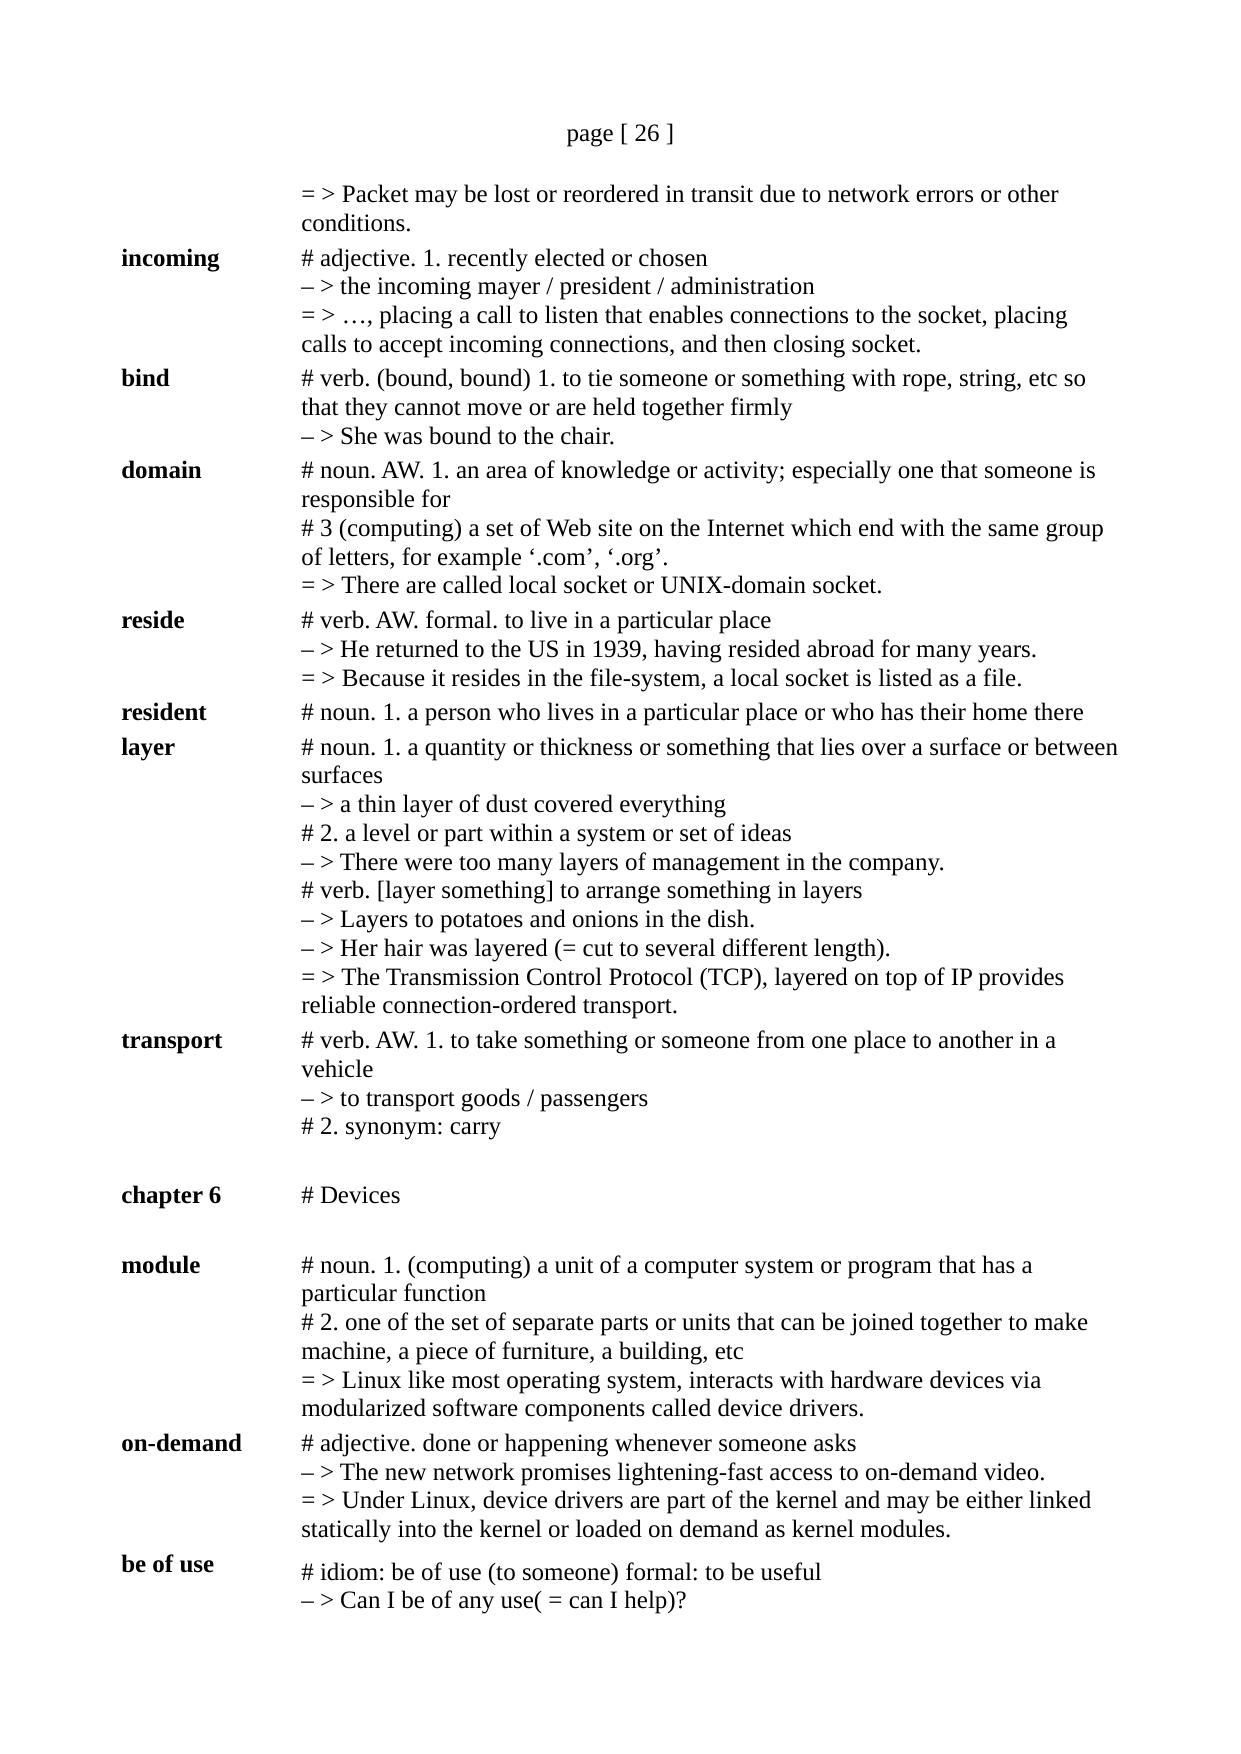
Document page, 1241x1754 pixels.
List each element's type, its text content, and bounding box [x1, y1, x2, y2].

table_cell chapter 6 [118, 1178, 298, 1212]
table_cell bind [118, 361, 298, 453]
table_cell # noun. 1. a quantity or thickness or something that lies over a surface or between surfaces – > a thin layer of dust covered everything # 2. a level or part within a system or set of ideas – > There were too many layers of management in the company. # verb. [layer something] to arrange something in layers – > Layers to potatoes and onions in the dish. – > Her hair was layered (= cut to several different length). = > The Transmission Control Protocol (TCP), layered on top of IP provides reliable connection-ordered transport. [298, 729, 1122, 1022]
table_cell # adjective. done or happening whenever someone asks – > The new network promises lightening-fast access to on-demand video. = > Under Linux, device drivers are part of the kernel and may be either linked statically into the kernel or loaded on demand as kernel modules. [298, 1425, 1122, 1546]
table_cell [298, 1143, 1122, 1178]
table_cell # noun. 1. a person who lives in a particular place or who has their home there [298, 694, 1122, 729]
table_cell module [118, 1247, 298, 1425]
table_cell [118, 1143, 298, 1178]
table_cell = > Packet may be lost or reordered in transit due to network errors or other conditions. [298, 176, 1122, 240]
table_cell on-demand [118, 1425, 298, 1546]
table_cell # Devices [298, 1178, 1122, 1212]
table_cell # adjective. 1. recently elected or chosen – > the incoming mayer / president / administration = > …, placing a call to listen that enables connections to the socket, placing calls to accept incoming connections, and then closing socket. [298, 240, 1122, 361]
table_cell transport [118, 1022, 298, 1143]
table_cell [298, 1212, 1122, 1247]
table_cell [118, 1212, 298, 1247]
table_cell # verb. (bound, bound) 1. to tie someone or something with rope, string, etc so that they cannot move or are held together firmly – > She was bound to the chair. [298, 361, 1122, 453]
table_cell domain [118, 453, 298, 602]
table_cell reside [118, 602, 298, 694]
table_cell # verb. AW. formal. to live in a particular place – > He returned to the US in 1939, having resided abroad for many years. = > Because it resides in the file-system, a local socket is listed as a file. [298, 602, 1122, 694]
table_cell # noun. 1. (computing) a unit of a computer system or program that has a particular function # 2. one of the set of separate parts or units that can be joined together to make machine, a piece of furniture, a building, etc = > Linux like most operating system, interacts with hardware devices via modularized software components called device drivers. [298, 1247, 1122, 1425]
table_cell # idiom: be of use (to someone) formal: to be useful – > Can I be of any use( = can I help)? [298, 1546, 1122, 1625]
table_cell be of use [118, 1546, 298, 1625]
table_cell # noun. AW. 1. an area of knowledge or activity; especially one that someone is responsible for # 3 (computing) a set of Web site on the Internet which end with the same group of letters, for example ‘.com’, ‘.org’. = > There are called local socket or UNIX-domain socket. [298, 453, 1122, 602]
table_cell incoming [118, 240, 298, 361]
table_cell # verb. AW. 1. to take something or someone from one place to another in a vehicle – > to transport goods / passengers # 2. synonym: carry [298, 1022, 1122, 1143]
table_cell resident [118, 694, 298, 729]
table_cell [118, 176, 298, 240]
table_cell layer [118, 729, 298, 1022]
